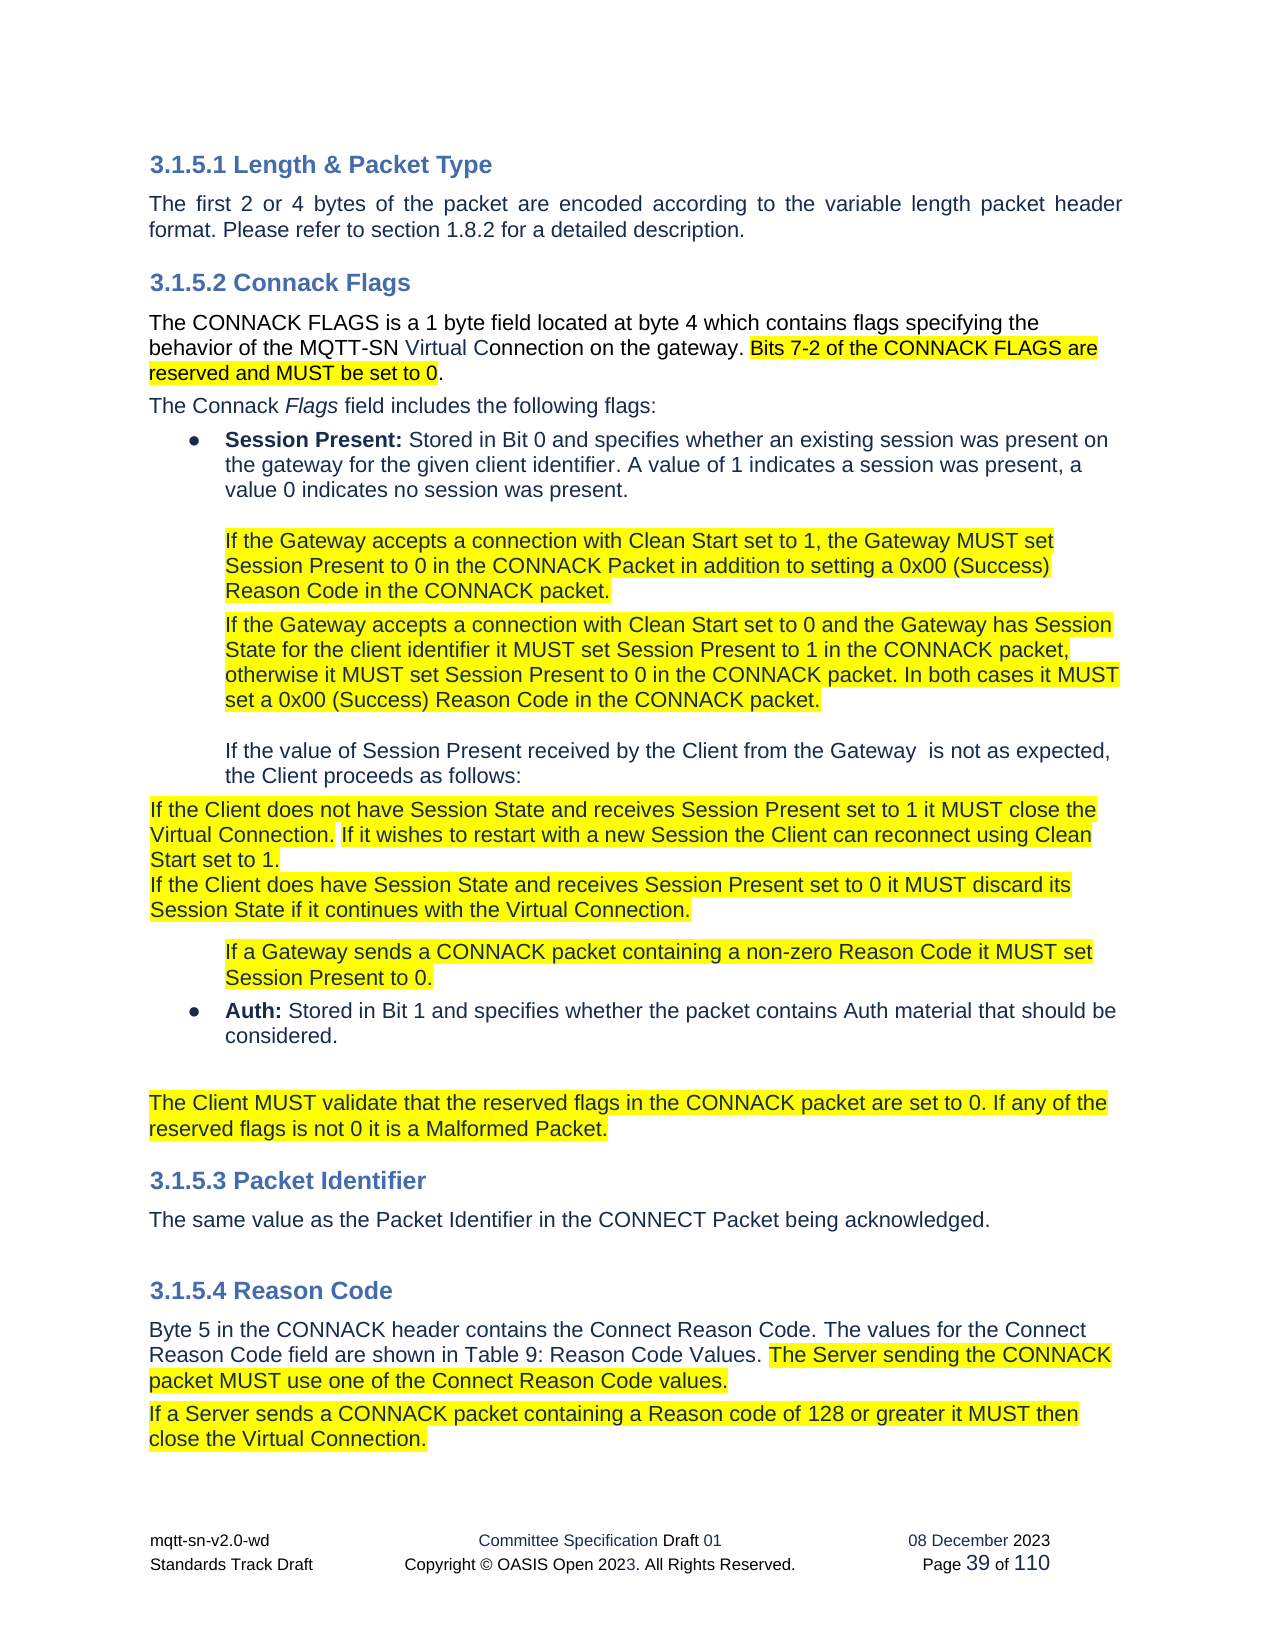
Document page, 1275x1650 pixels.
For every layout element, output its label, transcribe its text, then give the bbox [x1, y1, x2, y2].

text The CONNACK FLAGS is a 1 byte field located at byte 4 which contains flags specifying the behavior of the MQTT-SN Virtual Connection on the gateway. Bits 7-2 of the CONNACK FLAGS are reserved and MUST be set to 0. [148, 309, 1124, 385]
text The first 2 or 4 bytes of the packet are encoded according to the variable length packet header format. Please refer to section 1.8.2 for a detailed description. [148, 191, 1124, 242]
text The same value as the Packet Identifier in the CONNECT Packet being acknowledged. [148, 1207, 1124, 1232]
text If the Gateway accepts a connection with Clean Start set to 0 and the Gateway has Session State for the client identifier it MUST set Session Present to 1 in the CONNACK packet, otherwise it MUST set Session Present to 0 in the CONNACK packet. In both cases it MUST set a 0x00 (Success) Reason Code in the CONNACK packet. If the value of Session Present received by the Client from the Gateway is not as expected, the Client proceeds as follows: [225, 612, 1124, 788]
text The Client MUST validate that the reserved flags in the CONNACK packet are set to 0. If any of the reserved flags is not 0 it is a Malformed Packet. [148, 1090, 1124, 1141]
subtitle 3.1.5.1 Length & Packet Type [150, 150, 1124, 179]
list Session Present: Stored in Bit 0 and specifies whether an existing session was present on the gateway for the given client identifier. A value of 1 indicates a session was present, a value 0 indicates no session was present. If the Gateway accepts a connection with Clean Start set to 1, the Gateway MUST set Session Present to 0 in the CONNACK Packet in addition to setting a 0x00 (Success) Reason Code in the CONNACK packet. [187, 427, 1124, 603]
text If a Gateway sends a CONNACK packet containing a non-zero Reason Code it MUST set Session Present to 0. [225, 939, 1125, 989]
text If the Client does not have Session State and receives Session Present set to 1 it MUST close the Virtual Connection. If it wishes to restart with a new Session the Client can reconnect using Clean Start set to 1. [150, 796, 1124, 872]
subtitle 3.1.5.3 Packet Identifier [150, 1166, 1124, 1194]
text If the Client does have Session State and receives Session Present set to 0 it MUST discard its Session State if it continues with the Virtual Connection. [150, 872, 1124, 922]
text The Connack Flags field includes the following flags: [148, 393, 1124, 418]
list Auth: Stored in Bit 1 and specifies whether the packet contains Auth material that should be considered. [187, 998, 1124, 1048]
text Byte 5 in the CONNACK header contains the Connect Reason Code. The values for the Connect Reason Code field are shown in Table 9: Reason Code Values. The Server sending the CONNACK packet MUST use one of the Connect Reason Code values. [148, 1317, 1124, 1393]
subtitle 3.1.5.2 Connack Flags [150, 268, 1124, 297]
subtitle 3.1.5.4 Reason Code [150, 1276, 1124, 1305]
text If a Server sends a CONNACK packet containing a Reason code of 128 or greater it MUST then close the Virtual Connection. [148, 1401, 1124, 1452]
